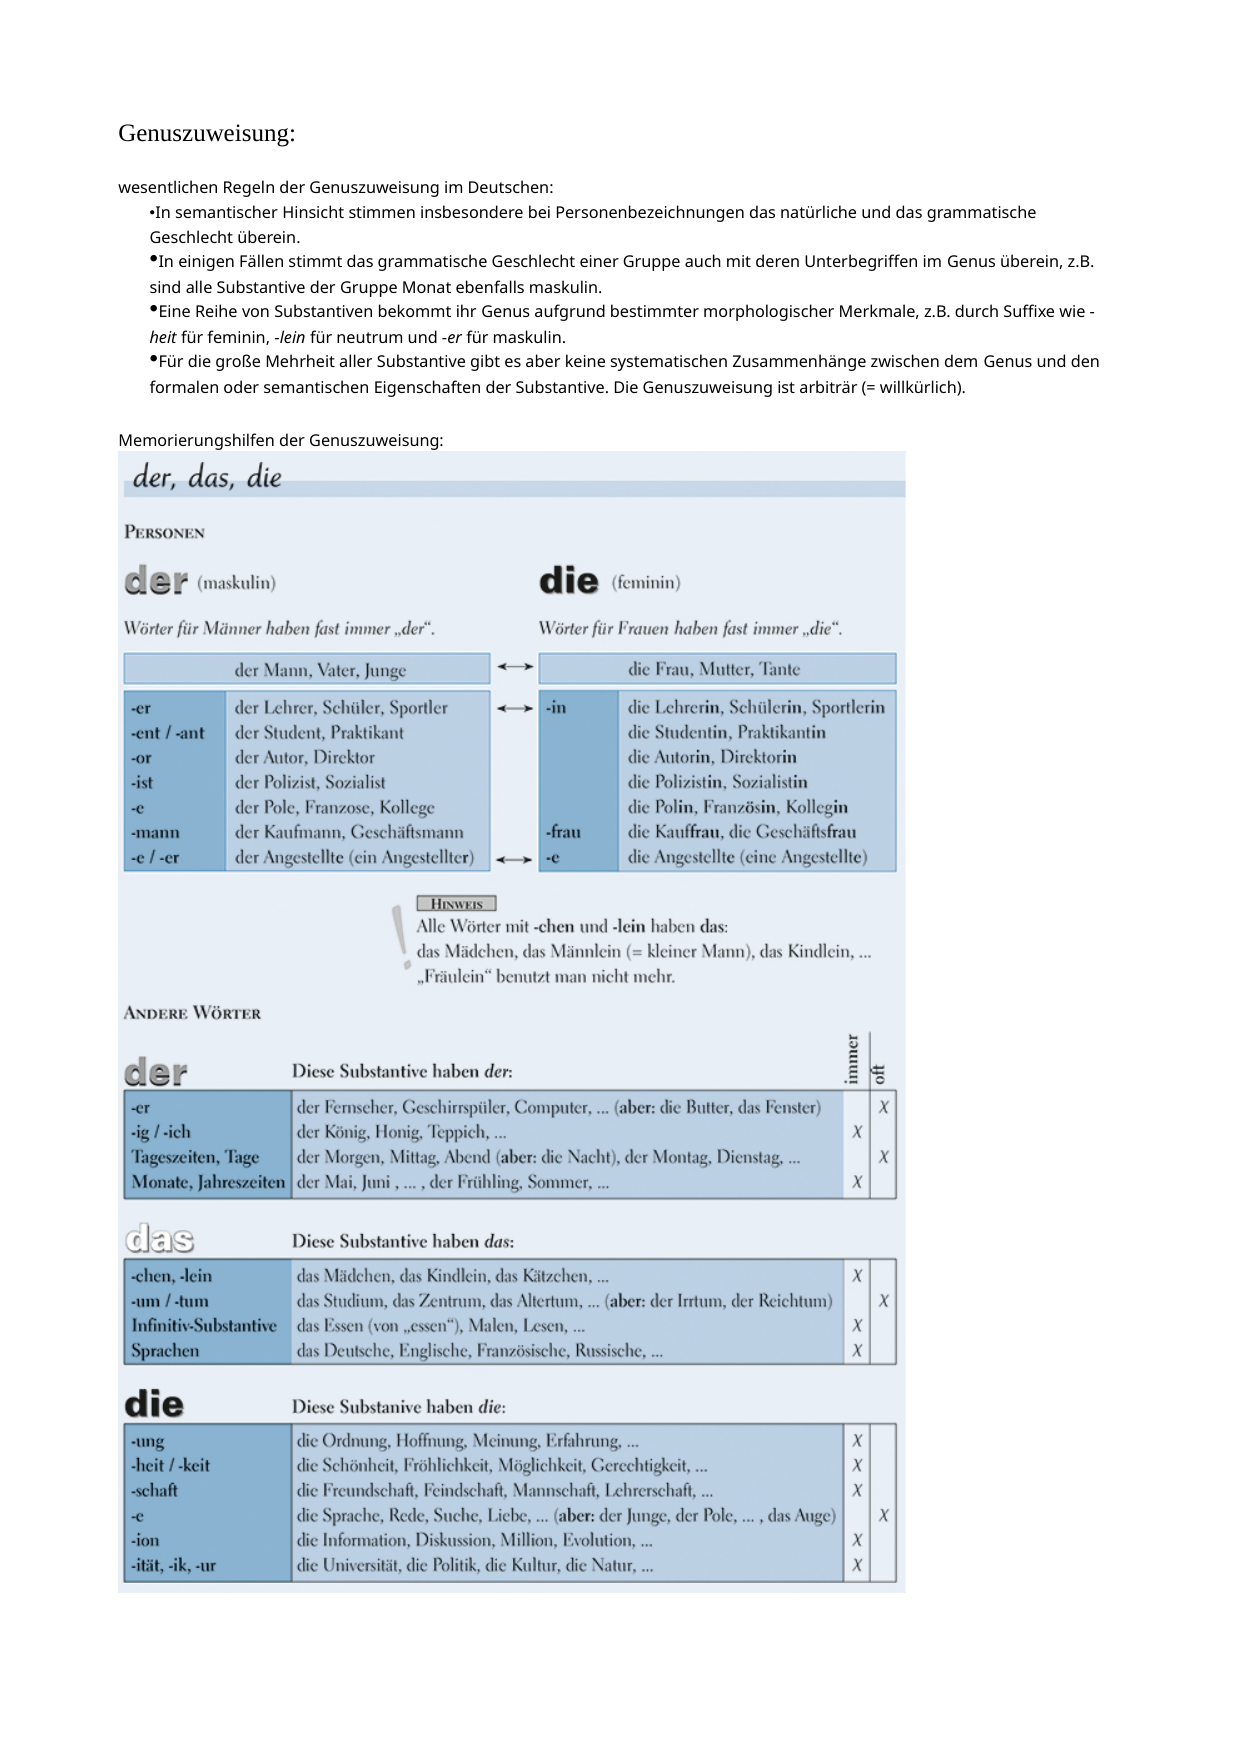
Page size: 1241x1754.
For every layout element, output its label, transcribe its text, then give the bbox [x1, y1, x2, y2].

text Memorierungshilfen der Genuszuweisung: [118, 427, 1122, 452]
list In einigen Fällen stimmt das grammatische Geschlecht einer Gruppe auch mit deren Unterbegriffen im Genus überein, z.B. sind alle Substantive der Gruppe Monat ebenfalls maskulin. [118, 248, 1122, 298]
text Genuszuweisung: [118, 118, 1122, 147]
list Für die große Mehrheit aller Substantive gibt es aber keine systematischen Zusammenhänge zwischen dem Genus und den formalen oder semantischen Eigenschaften der Substantive. Die Genuszuweisung ist arbiträr (= willkürlich). [118, 348, 1122, 398]
text wesentlichen Regeln der Genuszuweisung im Deutschen: [118, 176, 1122, 198]
list Eine Reihe von Substantiven bekommt ihr Genus aufgrund bestimmter morphologischer Merkmale, z.B. durch Suffixe wie -heit für feminin, -lein für neutrum und -er für maskulin. [118, 298, 1122, 348]
picture [118, 451, 906, 1593]
list In semantischer Hinsicht stimmen insbesondere bei Personenbezeichnungen das natürliche und das grammatische Geschlecht überein. [118, 198, 1122, 248]
